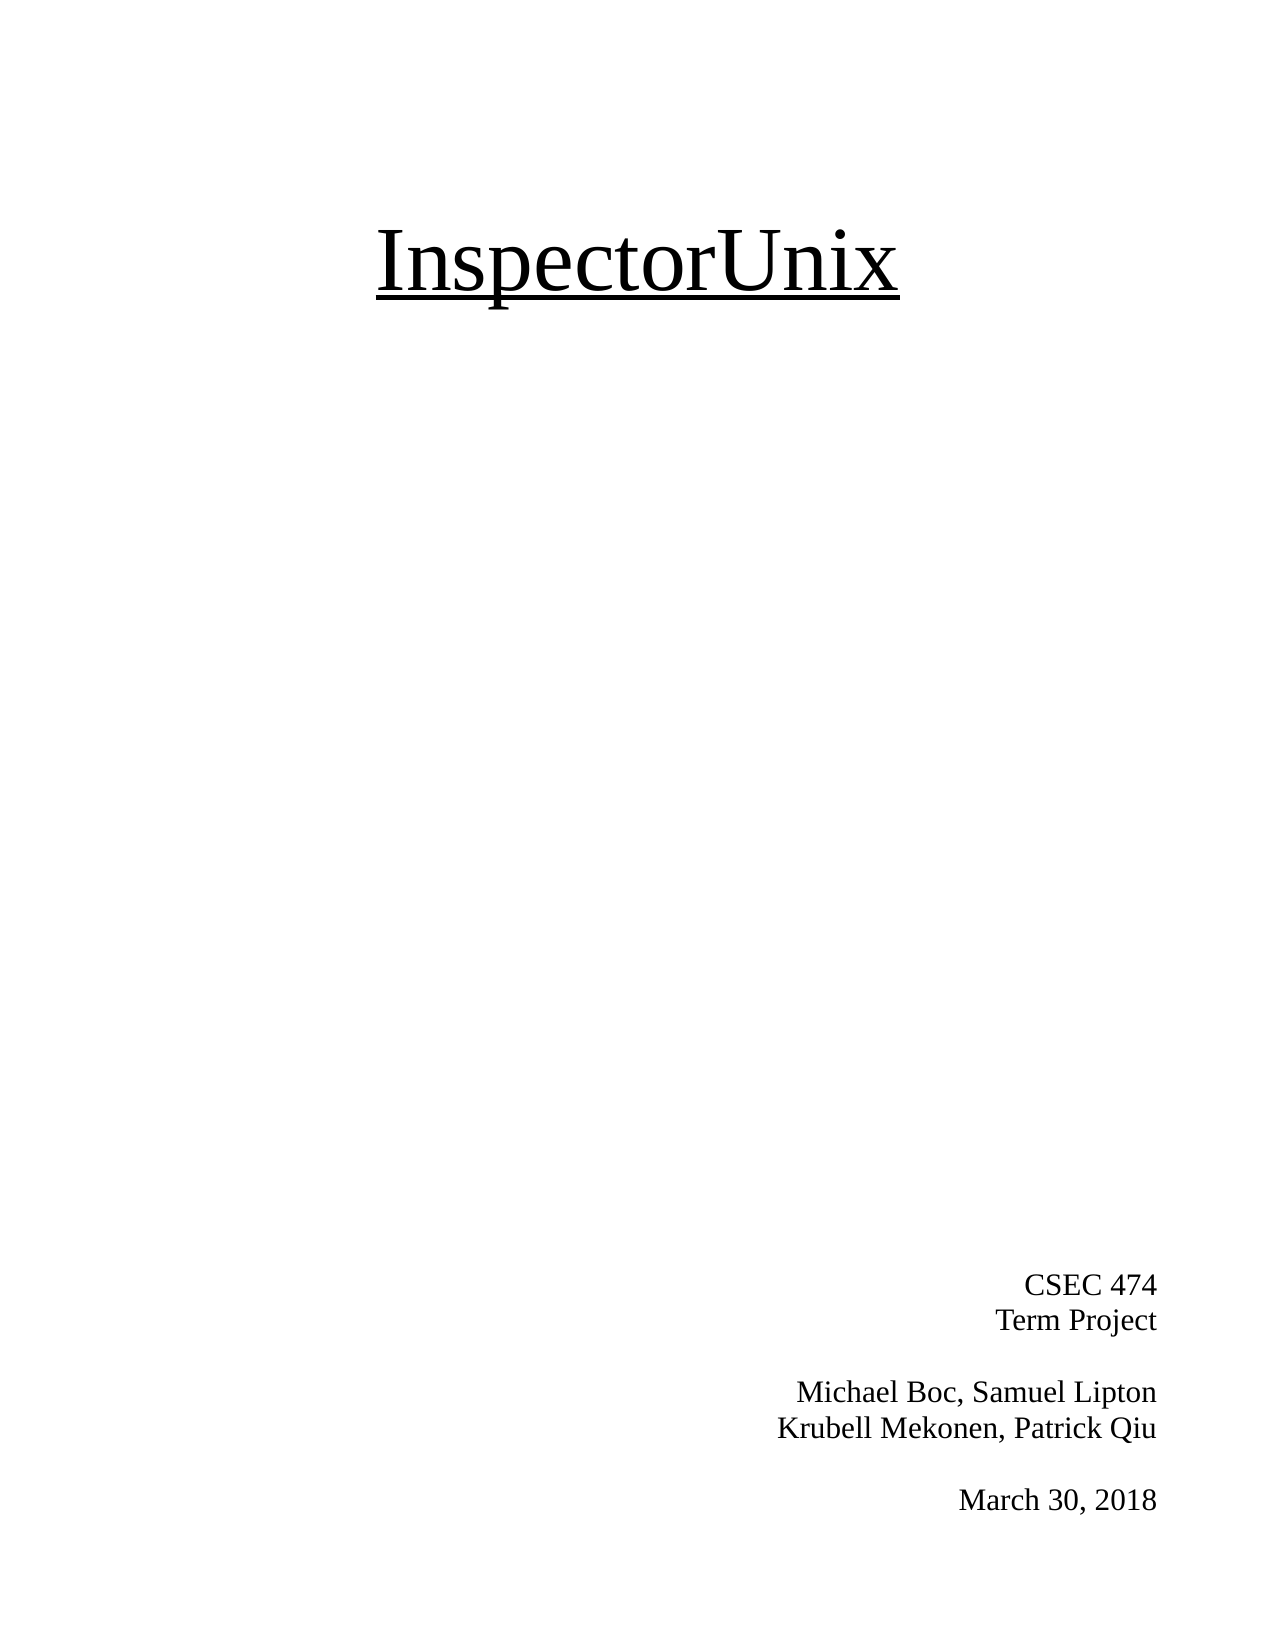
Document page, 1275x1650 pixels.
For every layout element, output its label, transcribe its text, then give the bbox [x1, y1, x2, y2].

text CSEC 474 [118, 1266, 1157, 1302]
text Term Project [118, 1302, 1157, 1338]
text InspectorUnix [118, 204, 1157, 310]
text Krubell Mekonen, Patrick Qiu [118, 1409, 1157, 1445]
text March 30, 2018 [118, 1481, 1157, 1517]
text Michael Boc, Samuel Lipton [118, 1373, 1157, 1409]
